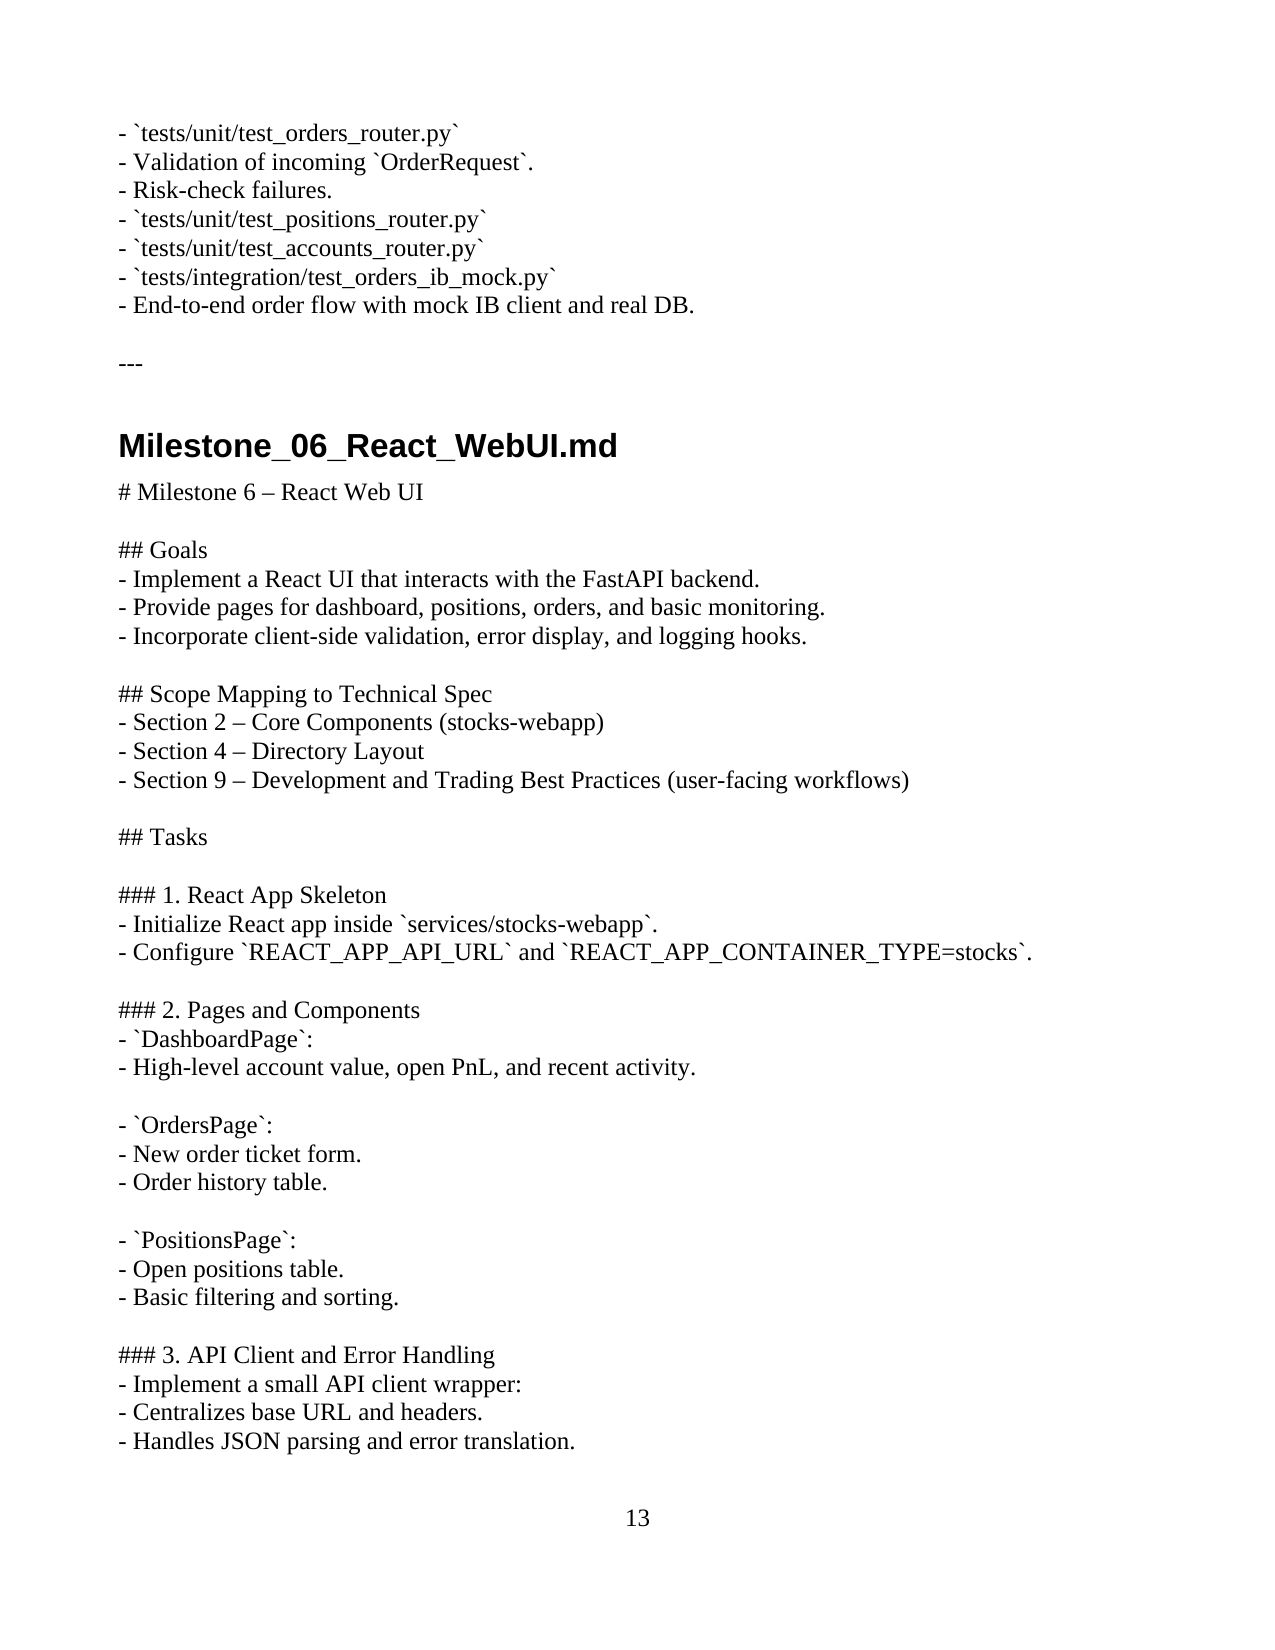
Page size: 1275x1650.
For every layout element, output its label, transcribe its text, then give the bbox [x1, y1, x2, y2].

text - Order history table. [118, 1167, 1157, 1196]
text - Risk-check failures. [118, 176, 1157, 204]
text - Implement a small API client wrapper: [118, 1369, 1157, 1397]
text --- [118, 348, 1157, 377]
text - Section 9 – Development and Trading Best Practices (user-facing workflows) [118, 765, 1157, 794]
text ## Goals [118, 535, 1157, 564]
text ## Tasks [118, 822, 1157, 851]
text - High-level account value, open PnL, and recent activity. [118, 1052, 1157, 1081]
text - Handles JSON parsing and error translation. [118, 1426, 1157, 1455]
text - Basic filtering and sorting. [118, 1282, 1157, 1311]
text - Validation of incoming `OrderRequest`. [118, 147, 1157, 176]
text - Open positions table. [118, 1254, 1157, 1282]
text - Centralizes base URL and headers. [118, 1397, 1157, 1426]
text ### 2. Pages and Components [118, 995, 1157, 1024]
subtitle Milestone_06_React_WebUI.md [118, 426, 1157, 465]
text - `tests/integration/test_orders_ib_mock.py` [118, 262, 1157, 291]
text ## Scope Mapping to Technical Spec [118, 679, 1157, 707]
text - End-to-end order flow with mock IB client and real DB. [118, 291, 1157, 319]
text - Initialize React app inside `services/stocks-webapp`. [118, 909, 1157, 937]
text - New order ticket form. [118, 1139, 1157, 1167]
text - Configure `REACT_APP_API_URL` and `REACT_APP_CONTAINER_TYPE=stocks`. [118, 937, 1157, 966]
text - `PositionsPage`: [118, 1225, 1157, 1254]
text - Provide pages for dashboard, positions, orders, and basic monitoring. [118, 592, 1157, 621]
text - `DashboardPage`: [118, 1024, 1157, 1052]
text - Incorporate client-side validation, error display, and logging hooks. [118, 621, 1157, 650]
text ### 3. API Client and Error Handling [118, 1340, 1157, 1369]
text - `tests/unit/test_accounts_router.py` [118, 233, 1157, 262]
text # Milestone 6 – React Web UI [118, 477, 1157, 506]
text - Section 2 – Core Components (stocks-webapp) [118, 707, 1157, 736]
text - Section 4 – Directory Layout [118, 736, 1157, 765]
text ### 1. React App Skeleton [118, 880, 1157, 909]
text - Implement a React UI that interacts with the FastAPI backend. [118, 564, 1157, 592]
text - `tests/unit/test_orders_router.py` [118, 118, 1157, 147]
text - `OrdersPage`: [118, 1110, 1157, 1139]
text - `tests/unit/test_positions_router.py` [118, 204, 1157, 233]
